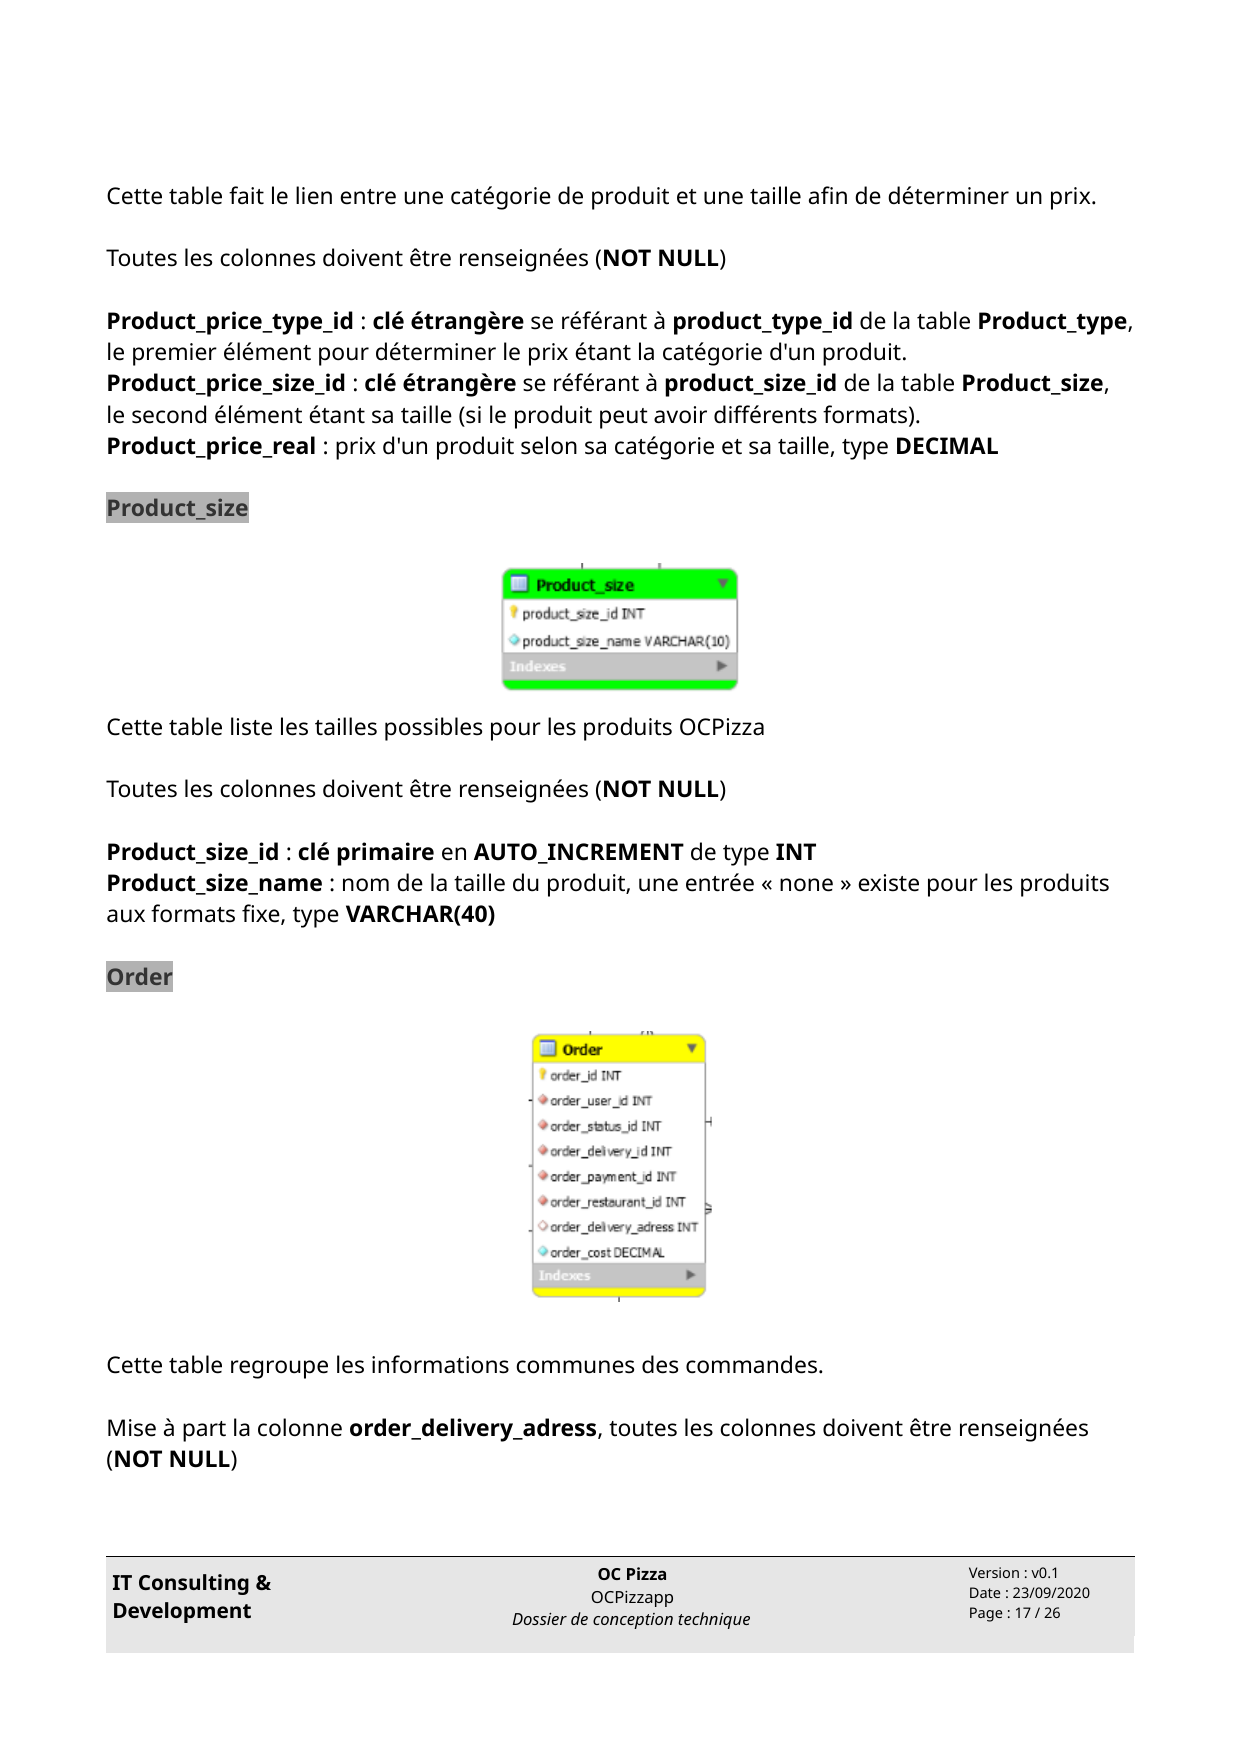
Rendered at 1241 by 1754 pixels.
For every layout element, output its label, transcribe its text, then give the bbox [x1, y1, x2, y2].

text Product_price_type_id : clé étrangère se référant à product_type_id de la table Product_type, le premier élément pour déterminer le prix étant la catégorie d'un produit. [106, 305, 1134, 367]
text Cette table liste les tailles possibles pour les produits OCPizza [106, 711, 1134, 742]
picture [528, 1031, 712, 1302]
text Product_price_size_id : clé étrangère se référant à product_size_id de la table Product_size, le second élément étant sa taille (si le produit peut avoir différents formats). [106, 367, 1134, 430]
text Toutes les colonnes doivent être renseignées (NOT NULL) [106, 242, 1134, 273]
text Cette table fait le lien entre une catégorie de produit et une taille afin de déterminer un prix. [106, 140, 1134, 211]
text Order [106, 961, 1134, 992]
picture [497, 563, 743, 692]
text Cette table regroupe les informations communes des commandes. [106, 1349, 1134, 1381]
text Toutes les colonnes doivent être renseignées (NOT NULL) [106, 773, 1134, 804]
text Mise à part la colonne order_delivery_adress, toutes les colonnes doivent être renseignées (NOT NULL) [106, 1412, 1134, 1474]
text Product_size_name : nom de la taille du produit, une entrée « none » existe pour les produits aux formats fixe, type VARCHAR(40) [106, 867, 1134, 929]
text Product_size [106, 492, 1134, 523]
text Product_size_id : clé primaire en AUTO_INCREMENT de type INT [106, 836, 1134, 867]
text Product_price_real : prix d'un produit selon sa catégorie et sa taille, type DECIMAL [106, 430, 1134, 461]
